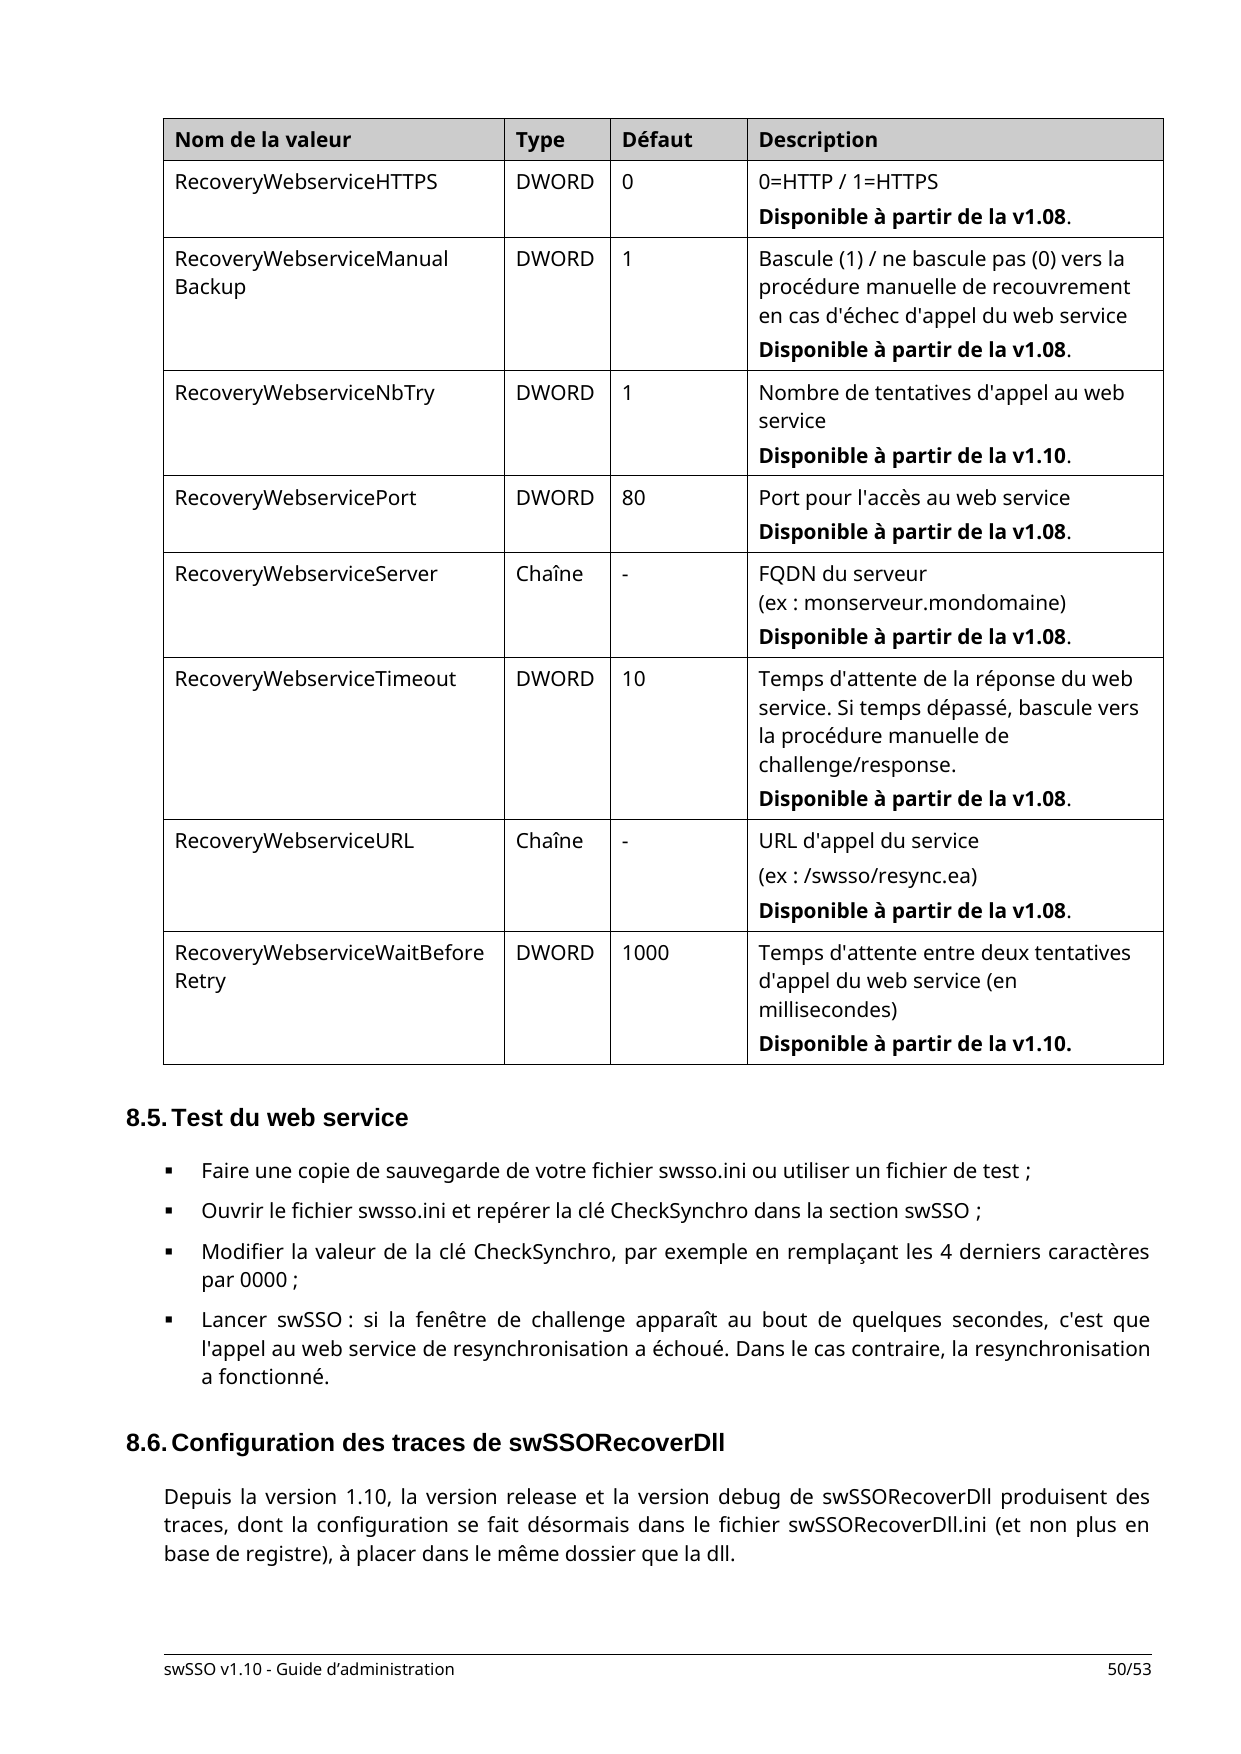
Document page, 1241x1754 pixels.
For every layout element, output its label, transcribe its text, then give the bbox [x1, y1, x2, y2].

table_header Type [505, 119, 610, 160]
table_cell RecoveryWebserviceServer [164, 553, 504, 657]
table_cell RecoveryWebserviceWaitBeforeRetry [164, 932, 504, 1064]
table_cell - [611, 553, 747, 657]
table_cell FQDN du serveur (ex : monserveur.mondomaine) Disponible à partir de la v1.08. [748, 553, 1163, 657]
table_header Défaut [611, 119, 747, 160]
table_cell - [611, 820, 747, 931]
table_cell DWORD [505, 932, 610, 1064]
list Ouvrir le fichier swsso.ini et repérer la clé CheckSynchro dans la section swSSO ; [164, 1197, 1152, 1225]
table_cell DWORD [505, 161, 610, 237]
table_cell DWORD [505, 658, 610, 819]
table_header Nom de la valeur [164, 119, 504, 160]
list Faire une copie de sauvegarde de votre fichier swsso.ini ou utiliser un fichier de test ; [164, 1156, 1152, 1185]
table_cell Port pour l'accès au web service Disponible à partir de la v1.08. [748, 476, 1163, 552]
table_cell RecoveryWebserviceTimeout [164, 658, 504, 819]
table_cell Nombre de tentatives d'appel au web service Disponible à partir de la v1.10. [748, 371, 1163, 475]
table_cell Chaîne [505, 553, 610, 657]
table_cell Temps d'attente entre deux tentatives d'appel du web service (en millisecondes) Disponible à partir de la v1.10. [748, 932, 1163, 1064]
table_header Description [748, 119, 1163, 160]
table_cell RecoveryWebserviceURL [164, 820, 504, 931]
table_cell RecoveryWebserviceManual Backup [164, 238, 504, 370]
table_cell Chaîne [505, 820, 610, 931]
table_cell 10 [611, 658, 747, 819]
list Modifier la valeur de la clé CheckSynchro, par exemple en remplaçant les 4 derniers caractères par 0000 ; [164, 1237, 1152, 1294]
table_cell Bascule (1) / ne bascule pas (0) vers la procédure manuelle de recouvrement en cas d'échec d'appel du web service Disponible à partir de la v1.08. [748, 238, 1163, 370]
table_cell URL d'appel du service (ex : /swsso/resync.ea) Disponible à partir de la v1.08. [748, 820, 1163, 931]
table_cell 1 [611, 371, 747, 475]
table_cell RecoveryWebservicePort [164, 476, 504, 552]
subtitle Configuration des traces de swSSORecoverDll [126, 1428, 1152, 1457]
table_cell Temps d'attente de la réponse du web service. Si temps dépassé, bascule vers la procédure manuelle de challenge/response. Disponible à partir de la v1.08. [748, 658, 1163, 819]
table_cell RecoveryWebserviceNbTry [164, 371, 504, 475]
table_cell 0=HTTP / 1=HTTPS Disponible à partir de la v1.08. [748, 161, 1163, 237]
table_cell 0 [611, 161, 747, 237]
table_cell 80 [611, 476, 747, 552]
table_cell DWORD [505, 476, 610, 552]
subtitle Test du web service [126, 1103, 1152, 1131]
table_cell DWORD [505, 238, 610, 370]
text Depuis la version 1.10, la version release et la version debug de swSSORecoverDll produisent des traces, dont la configuration se fait désormais dans le fichier swSSORecoverDll.ini (et non plus en base de registre), à placer dans le même dossier que la dll. [164, 1482, 1152, 1567]
table_cell DWORD [505, 371, 610, 475]
table_cell 1 [611, 238, 747, 370]
list Lancer swSSO : si la fenêtre de challenge apparaît au bout de quelques secondes, c'est que l'appel au web service de resynchronisation a échoué. Dans le cas contraire, la resynchronisation a fonctionné. [164, 1305, 1152, 1391]
table_cell 1000 [611, 932, 747, 1064]
table_cell RecoveryWebserviceHTTPS [164, 161, 504, 237]
